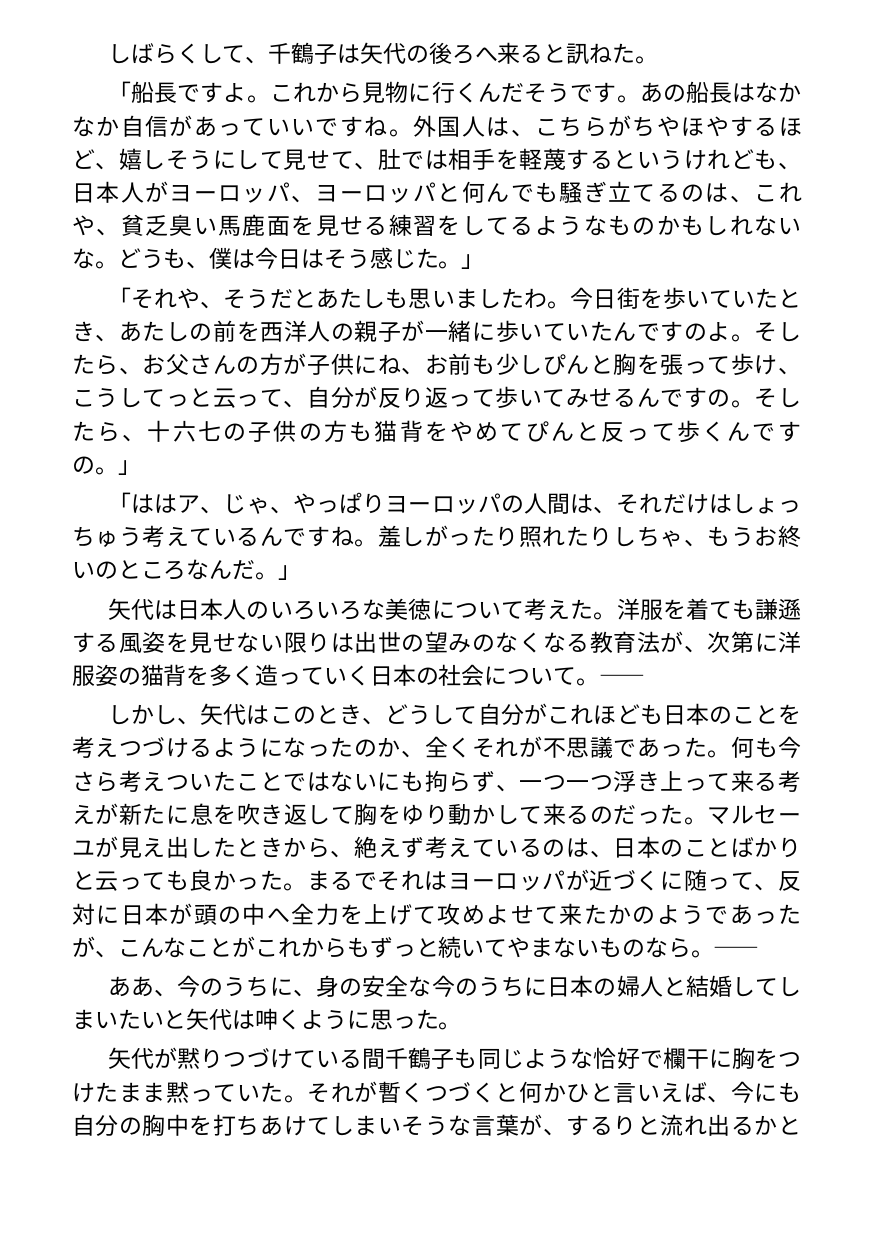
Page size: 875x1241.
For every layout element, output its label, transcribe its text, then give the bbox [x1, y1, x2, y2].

text 「それや、そうだとあたしも思いましたわ。今日街を歩いていたとき、あたしの前を西洋人の親子が一緒に歩いていたんですのよ。そしたら、お父さんの方が子供にね、お前も少しぴんと胸を張って歩け、こうしてっと云って、自分が反り返って歩いてみせるんですの。そしたら、十六七の子供の方も猫背をやめてぴんと反って歩くんですの。」 [72, 281, 802, 480]
text しかし、矢代はこのとき、どうして自分がこれほども日本のことを考えつづけるようになったのか、全くそれが不思議であった。何も今さら考えついたことではないにも拘らず、一つ一つ浮き上って来る考えが新たに息を吹き返して胸をゆり動かして来るのだった。マルセーユが見え出したときから、絶えず考えているのは、日本のことばかりと云っても良かった。まるでそれはヨーロッパが近づくに随って、反対に日本が頭の中へ全力を上げて攻めよせて来たかのようであったが、こんなことがこれからもずっと続いてやまないものなら。―― [72, 697, 802, 963]
text 矢代が黙りつづけている間千鶴子も同じような恰好で欄干に胸をつけたまま黙っていた。それが暫くつづくと何かひと言いえば、今にも自分の胸中を打ちあけてしまいそうな言葉が、するりと流れ出るかと [72, 1041, 802, 1141]
text ああ、今のうちに、身の安全な今のうちに日本の婦人と結婚してしまいたいと矢代は呻くように思った。 [72, 969, 802, 1035]
text 「船長ですよ。これから見物に行くんだそうです。あの船長はなかなか自信があっていいですね。外国人は、こちらがちやほやするほど、嬉しそうにして見せて、肚では相手を軽蔑するというけれども、日本人がヨーロッパ、ヨーロッパと何んでも騒ぎ立てるのは、これや、貧乏臭い馬鹿面を見せる練習をしてるようなものかもしれないな。どうも、僕は今日はそう感じた。」 [72, 75, 802, 274]
text 矢代は日本人のいろいろな美徳について考えた。洋服を着ても謙遜する風姿を見せない限りは出世の望みのなくなる教育法が、次第に洋服姿の猫背を多く造っていく日本の社会について。―― [72, 591, 802, 691]
text しばらくして、千鶴子は矢代の後ろへ来ると訊ねた。 [72, 36, 802, 69]
text 「ははア、じゃ、やっぱりヨーロッパの人間は、それだけはしょっちゅう考えているんですね。羞しがったり照れたりしちゃ、もうお終いのところなんだ。」 [72, 486, 802, 586]
